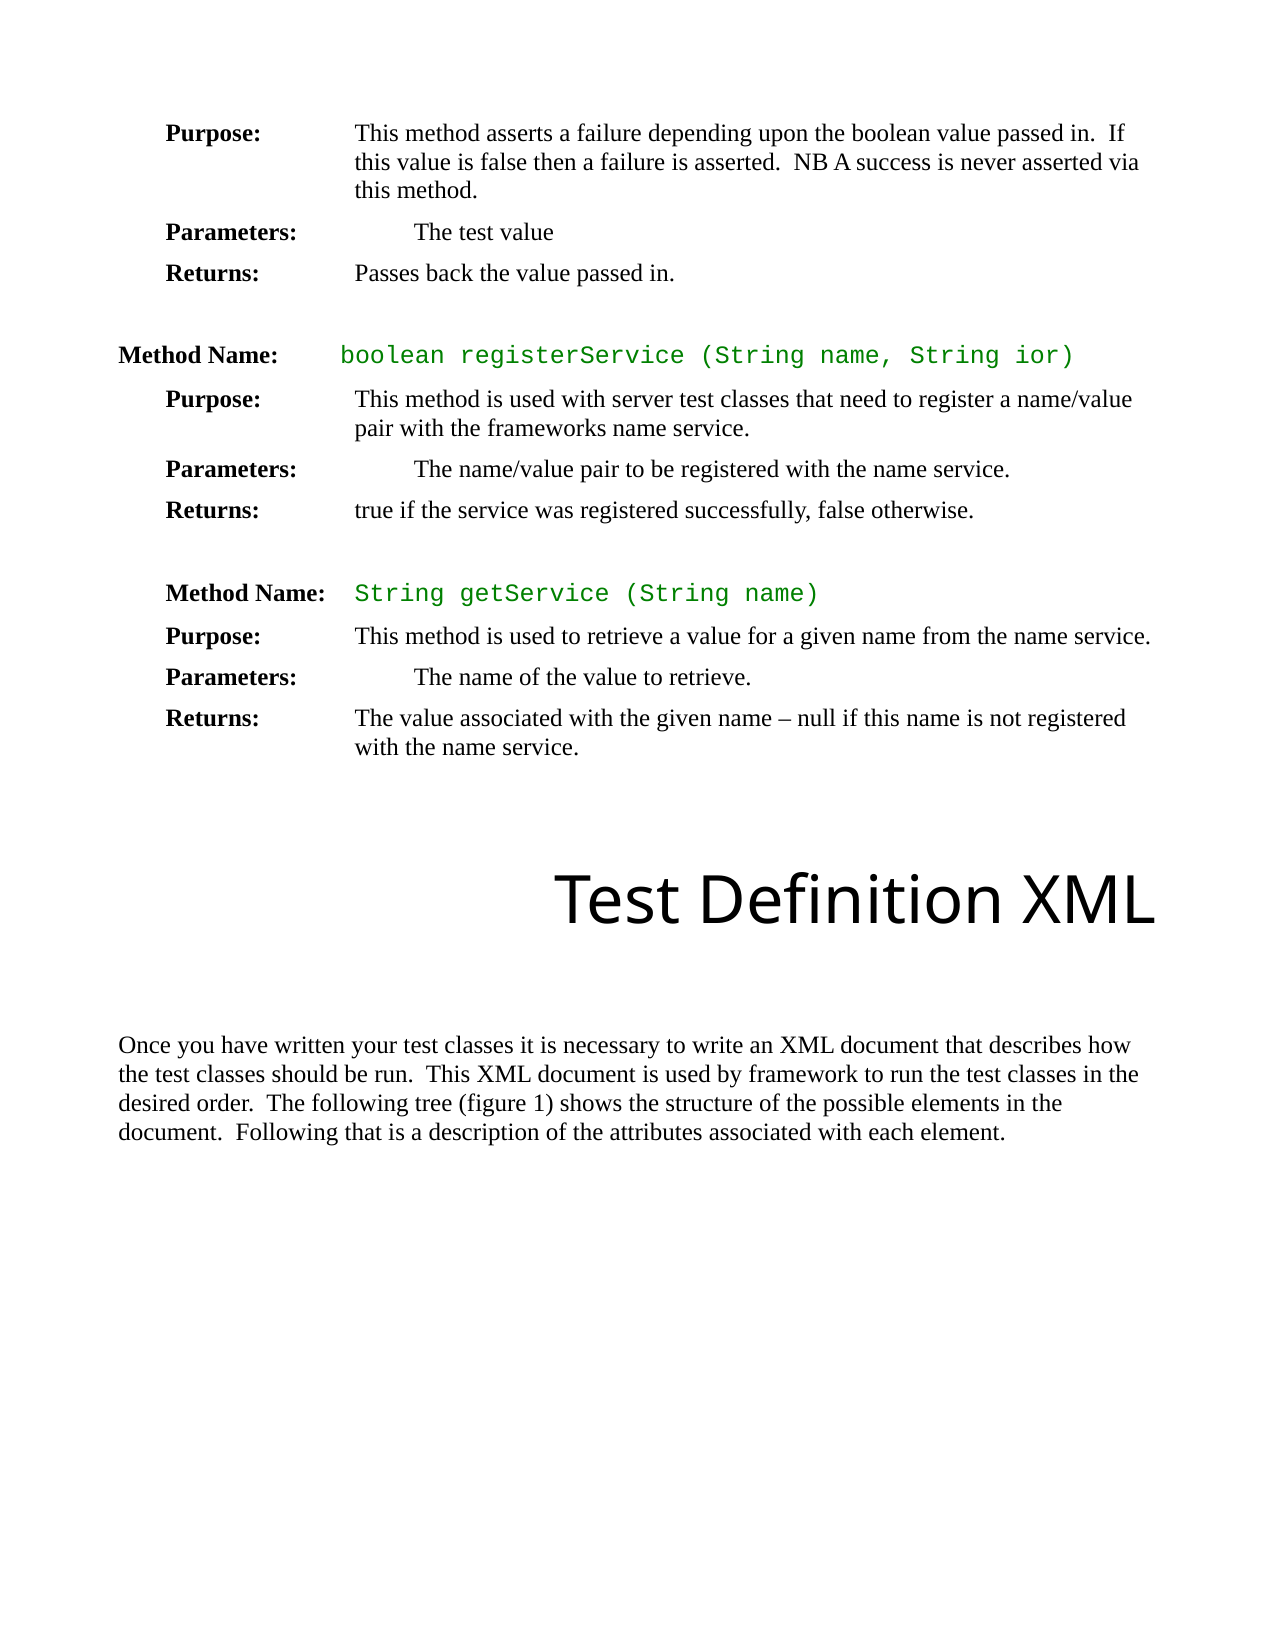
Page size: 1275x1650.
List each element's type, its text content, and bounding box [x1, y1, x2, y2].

text Returns: Passes back the value passed in. [165, 258, 1157, 287]
subtitle Test Definition XML [118, 852, 1157, 943]
text Returns: The value associated with the given name – null if this name is not registered with the name service. [165, 703, 1157, 761]
text Parameters: The name of the value to retrieve. [165, 662, 1157, 691]
text Parameters: The name/value pair to be registered with the name service. [165, 454, 1157, 483]
text Purpose: This method is used with server test classes that need to register a name/value pair with the frameworks name service. [165, 384, 1157, 441]
text Purpose: This method asserts a failure depending upon the boolean value passed in. If this value is false then a failure is asserted. NB A success is never asserted via this method. [165, 118, 1157, 204]
text Returns: true if the service was registered successfully, false otherwise. [165, 495, 1157, 524]
text Method Name: String getService (String name) [165, 578, 1157, 608]
text Parameters: The test value [165, 217, 1157, 246]
text Method Name: boolean registerService (String name, String ior) [118, 341, 1157, 371]
text Purpose: This method is used to retrieve a value for a given name from the name service. [165, 621, 1157, 650]
text Once you have written your test classes it is necessary to write an XML document that describes how the test classes should be run. This XML document is used by framework to run the test classes in the desired order. The following tree (figure 1) shows the structure of the possible elements in the document. Following that is a description of the attributes associated with each element. [118, 1031, 1157, 1146]
